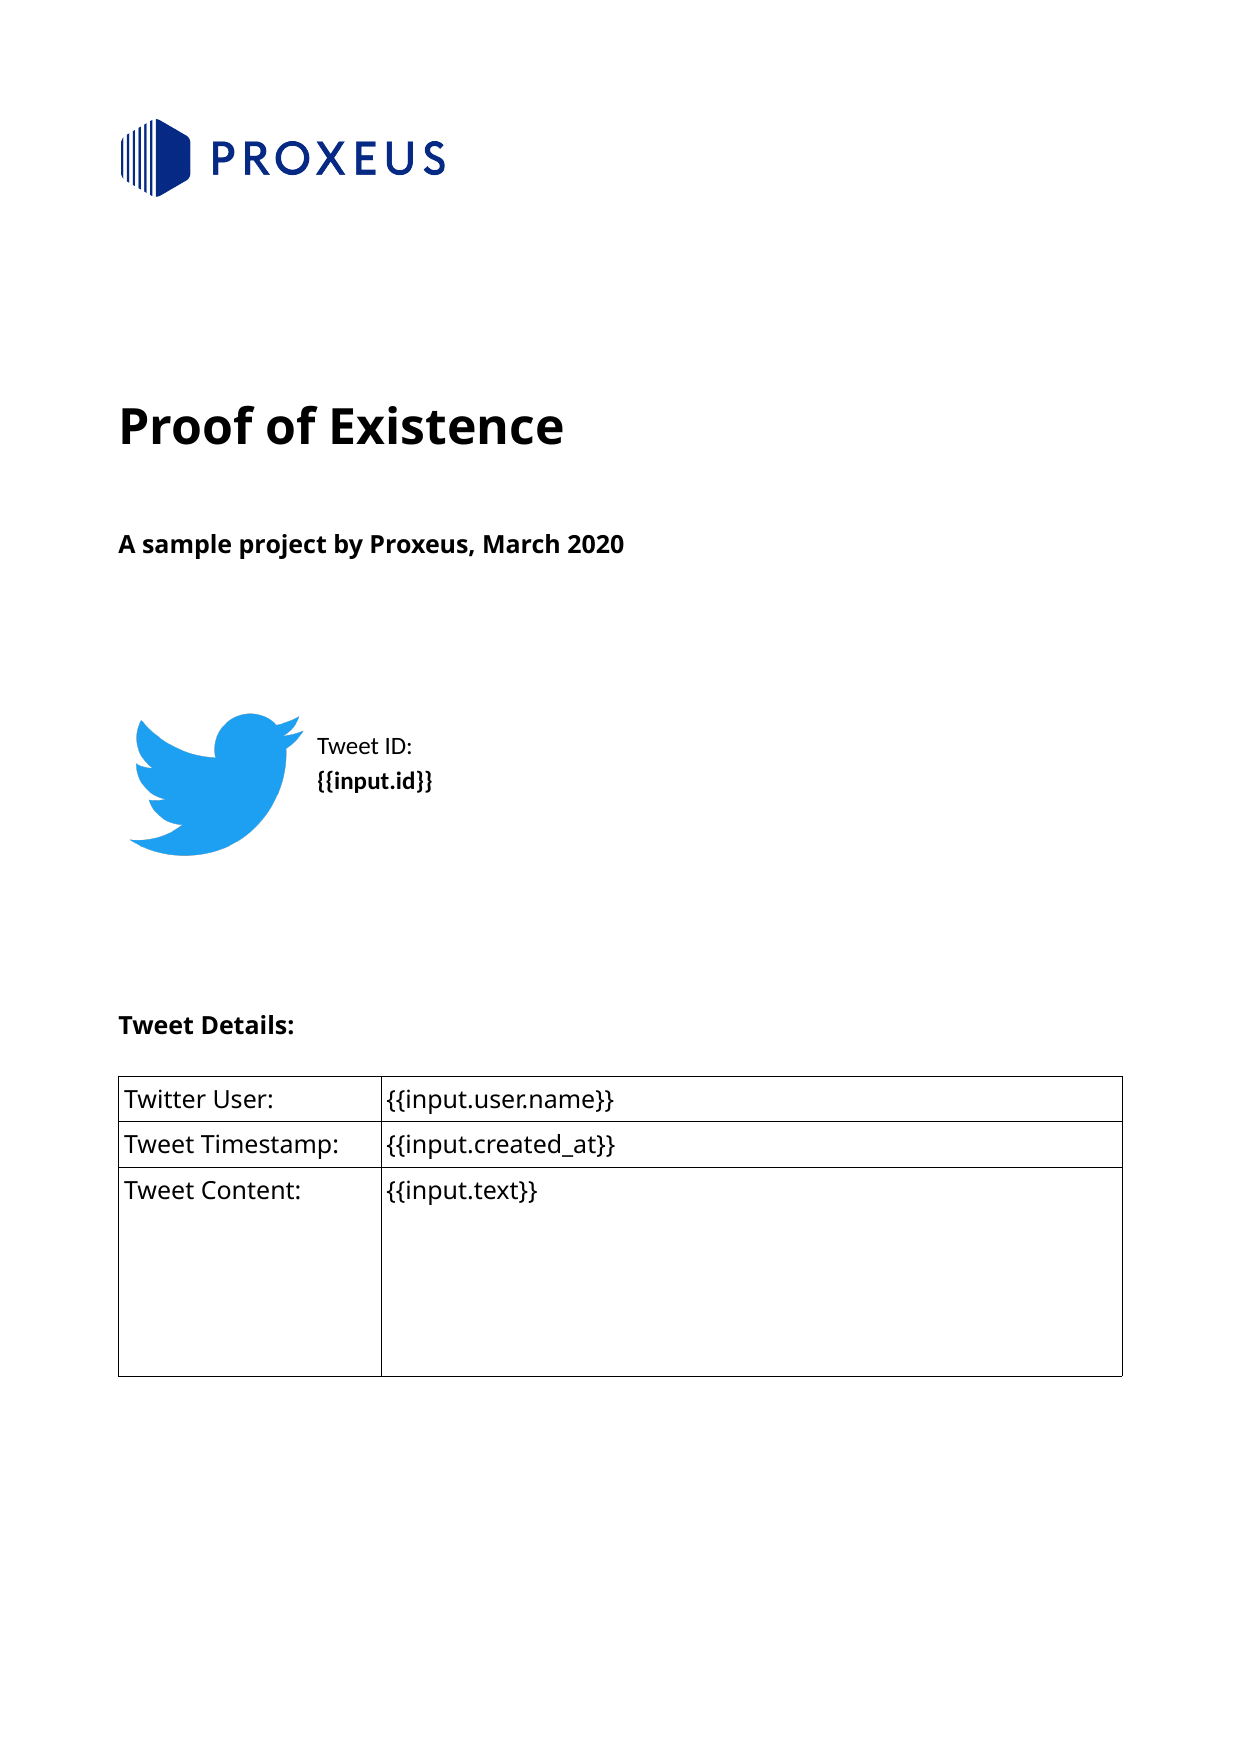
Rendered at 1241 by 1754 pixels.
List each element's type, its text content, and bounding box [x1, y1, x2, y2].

table_header Twitter User: [119, 1077, 381, 1121]
picture [121, 119, 445, 197]
table_cell Tweet Timestamp: [119, 1122, 381, 1167]
table_cell {{input.created_at}} [382, 1122, 1122, 1167]
table_cell Tweet Content: [119, 1168, 381, 1376]
text A sample project by Proxeus, March 2020 [118, 527, 1122, 561]
table_header Tweet ID: {{input.id}} [306, 697, 1122, 871]
table_cell {{input.text}} [382, 1168, 1122, 1376]
text Tweet Details: [118, 1007, 1122, 1042]
table_header {{input.user.name}} [382, 1077, 1122, 1121]
picture [129, 697, 304, 872]
text Proof of Existence [118, 391, 1122, 459]
table_header [118, 697, 129, 871]
